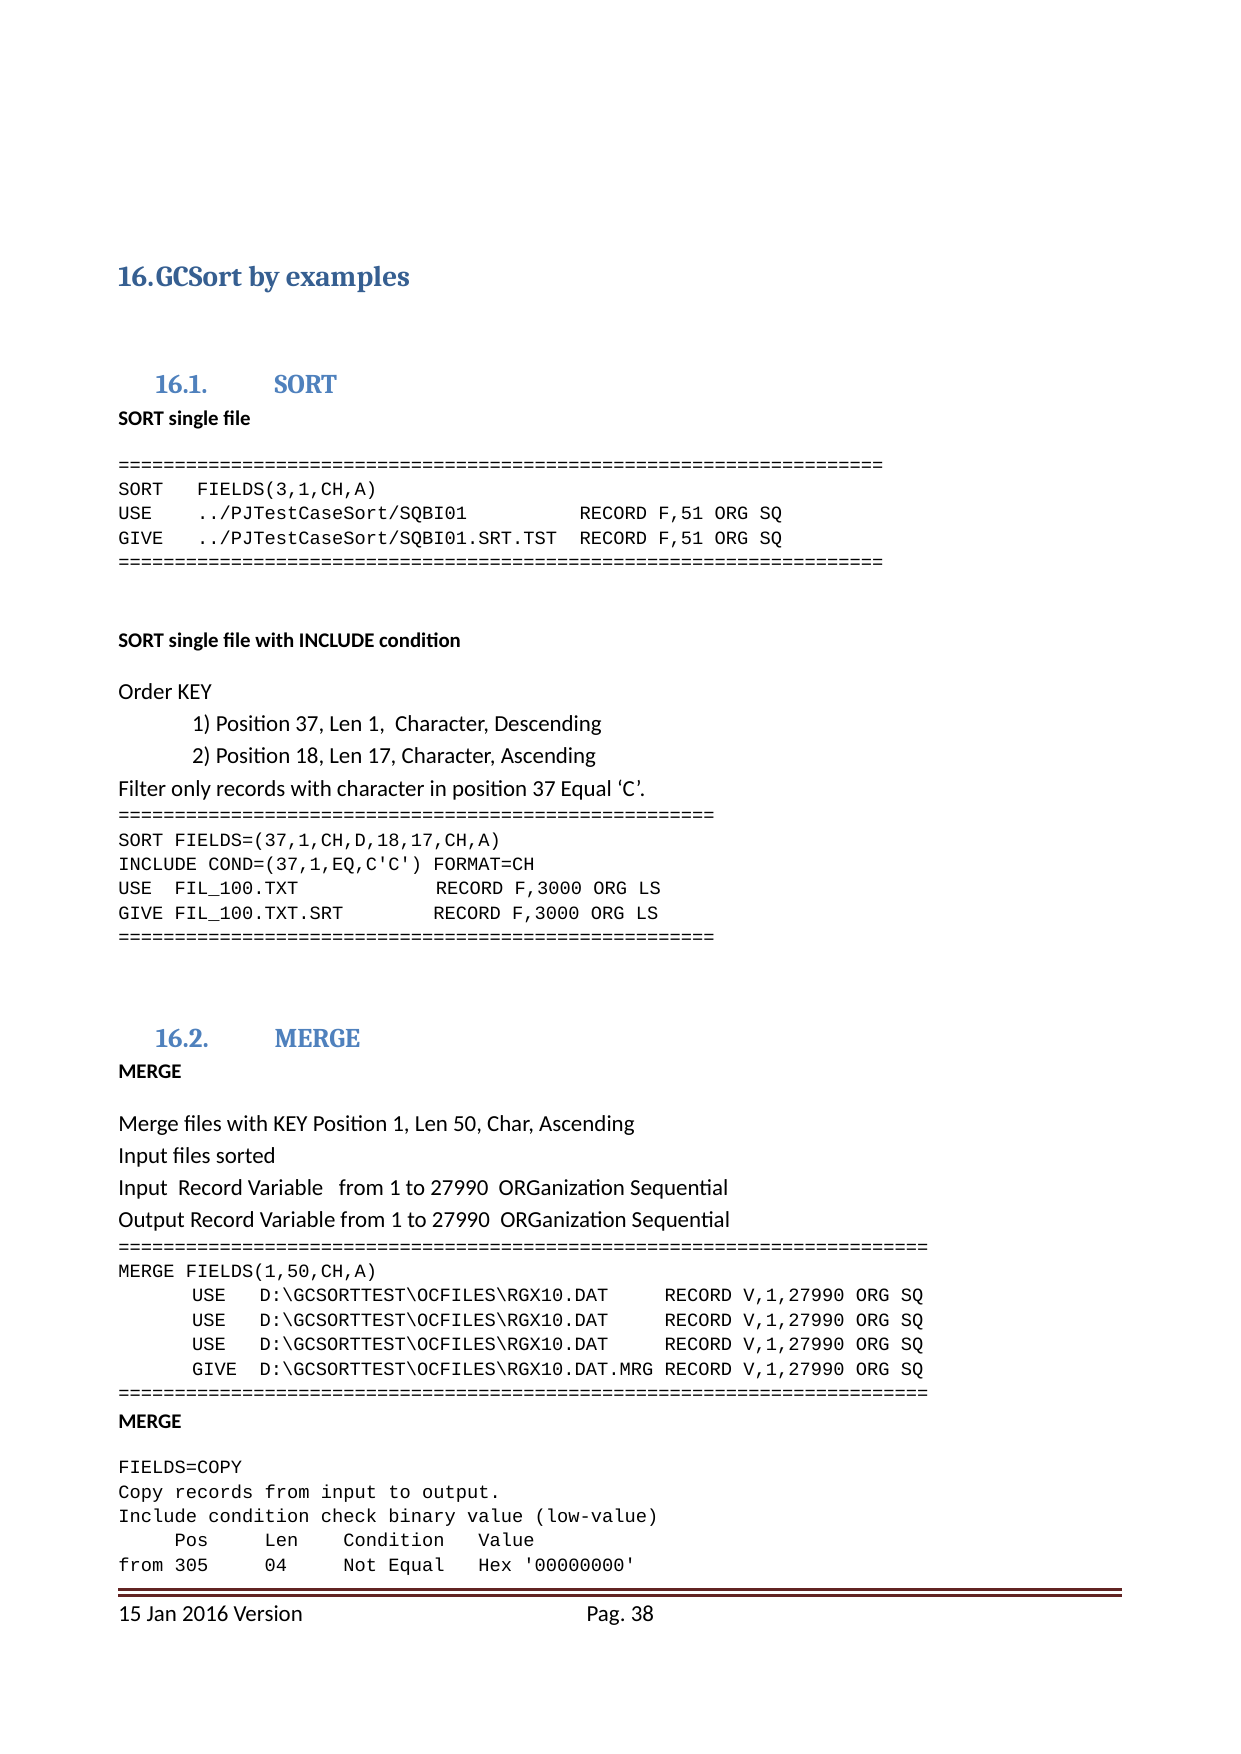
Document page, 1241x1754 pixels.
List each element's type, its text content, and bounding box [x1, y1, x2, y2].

text Pos Len Condition Value [118, 1531, 1122, 1552]
text SORT FIELDS(3,1,CH,A) [118, 480, 1122, 501]
text FIELDS=COPY [118, 1458, 1122, 1479]
text USE D:\GCSORTTEST\OCFILES\RGX10.DAT RECORD V,1,27990 ORG SQ [118, 1311, 1122, 1332]
text from 305 04 Not Equal Hex '00000000' [118, 1556, 1122, 1577]
text 1) Position 37, Len 1, Character, Descending [192, 709, 1122, 737]
text USE D:\GCSORTTEST\OCFILES\RGX10.DAT RECORD V,1,27990 ORG SQ [118, 1335, 1122, 1356]
text ===================================================== [118, 928, 1122, 949]
text Order KEY [118, 677, 1122, 705]
text USE ../PJTestCaseSort/SQBI01 RECORD F,51 ORG SQ [118, 504, 1122, 525]
text SORT single file [118, 405, 1122, 431]
text Output Record Variable from 1 to 27990 ORGanization Sequential [118, 1205, 1122, 1233]
text ======================================================================== [118, 1384, 1122, 1405]
text ===================================================== [118, 806, 1122, 827]
text GIVE ../PJTestCaseSort/SQBI01.SRT.TST RECORD F,51 ORG SQ [118, 528, 1122, 550]
list GCSort by examples [118, 260, 1122, 294]
text SORT single file with INCLUDE condition [118, 627, 1122, 653]
text ==================================================================== [118, 553, 1122, 574]
text MERGE FIELDS(1,50,CH,A) [118, 1262, 1122, 1283]
text Include condition check binary value (low-value) [118, 1507, 1122, 1528]
text Input files sorted [118, 1141, 1122, 1169]
text USE D:\GCSORTTEST\OCFILES\RGX10.DAT RECORD V,1,27990 ORG SQ [118, 1286, 1122, 1307]
text ==================================================================== [118, 455, 1122, 477]
text Copy records from input to output. [118, 1482, 1122, 1504]
text GIVE FIL_100.TXT.SRT RECORD F,3000 ORG LS [118, 903, 1122, 925]
text GIVE D:\GCSORTTEST\OCFILES\RGX10.DAT.MRG RECORD V,1,27990 ORG SQ [118, 1359, 1122, 1381]
list MERGE [156, 1023, 1122, 1054]
text ======================================================================== [118, 1237, 1122, 1259]
text INCLUDE COND=(37,1,EQ,C'C') FORMAT=CH [118, 855, 1122, 876]
text SORT FIELDS=(37,1,CH,D,18,17,CH,A) [118, 830, 1122, 852]
text USE FIL_100.TXT RECORD F,3000 ORG LS [118, 879, 1122, 900]
text Input Record Variable from 1 to 27990 ORGanization Sequential [118, 1173, 1122, 1201]
text 2) Position 18, Len 17, Character, Ascending [192, 742, 1122, 769]
text MERGE [118, 1408, 1122, 1433]
text Merge files with KEY Position 1, Len 50, Char, Ascending [118, 1109, 1122, 1137]
text Filter only records with character in position 37 Equal ‘C’. [118, 774, 1122, 802]
text MERGE [118, 1059, 1122, 1084]
list SORT [156, 369, 1122, 401]
